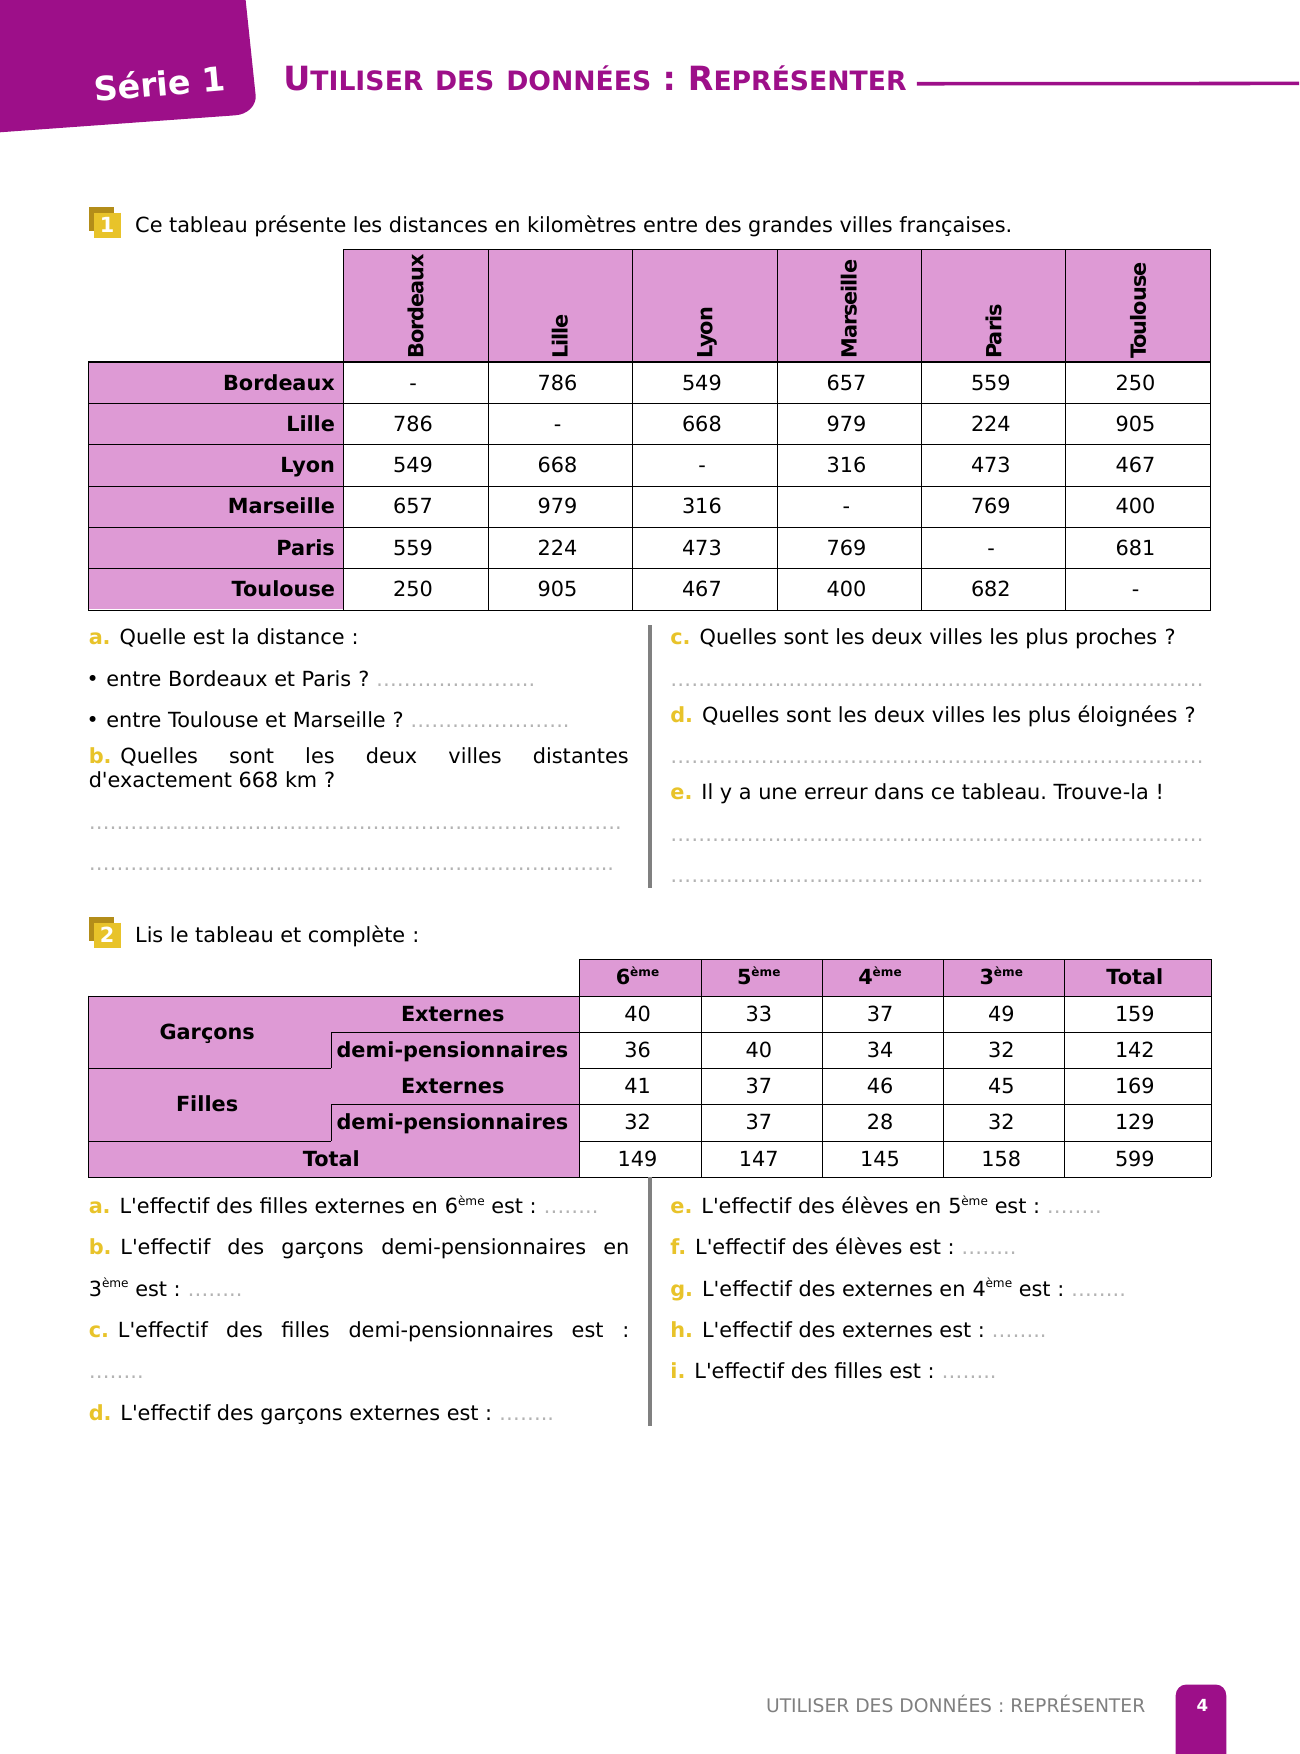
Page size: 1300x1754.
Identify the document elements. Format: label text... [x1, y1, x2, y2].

table_cell 40 [702, 1033, 822, 1068]
table_cell 769 [922, 487, 1065, 527]
table_cell 786 [489, 363, 632, 403]
table_header 37 [823, 997, 943, 1032]
table_cell Toulouse [89, 569, 343, 609]
table_header Lyon [633, 250, 777, 361]
table_header [331, 959, 579, 996]
table_cell 316 [778, 445, 921, 486]
table_cell 657 [344, 487, 488, 527]
table_cell 400 [778, 569, 921, 609]
table_cell 224 [922, 404, 1065, 444]
list L'effectif des filles externes en 6ème est : …….. [88, 1178, 629, 1218]
table_cell 979 [489, 487, 632, 527]
list Quelles sont les deux villes distantes d'exactement 668 km ? [88, 744, 629, 793]
table_cell demi-pensionnaires [332, 1033, 579, 1068]
table_cell 158 [944, 1142, 1064, 1177]
table_cell 147 [702, 1142, 822, 1177]
table_cell Paris [89, 528, 343, 568]
table_cell 316 [633, 487, 777, 527]
table_cell Total [89, 1141, 579, 1177]
table_cell 682 [922, 569, 1065, 609]
list L'effectif des élèves est : …….. [670, 1218, 1211, 1259]
table_cell 599 [1065, 1142, 1211, 1177]
table_cell 559 [922, 363, 1065, 403]
table_cell - [344, 363, 488, 403]
table_header Externes [331, 1068, 579, 1104]
table_header 159 [1065, 997, 1211, 1032]
list L'effectif des garçons demi-pensionnaires en 3ème est : …….. [88, 1218, 629, 1301]
table_header 3ème [944, 960, 1064, 996]
list Quelle est la distance : [88, 625, 629, 650]
list …………………..…………………..…………………………. [670, 727, 1211, 768]
list Il y a une erreur dans ce tableau. Trouve‑la ! [670, 780, 1211, 804]
table_cell 467 [1066, 445, 1210, 486]
table_cell 142 [1065, 1033, 1211, 1068]
list L'effectif des filles demi-pensionnaires est : …….. [88, 1301, 629, 1384]
table_cell 224 [489, 528, 632, 568]
table_header 4ème [823, 960, 943, 996]
table_cell 559 [344, 528, 488, 568]
list …………………..…………………..…………………………. [670, 804, 1211, 846]
table_cell - [1066, 569, 1210, 609]
table_header Marseille [778, 250, 921, 361]
table_cell Marseille [89, 487, 343, 527]
table_header Lille [489, 250, 632, 361]
list entre Toulouse et Marseille ? ………………….. [88, 691, 629, 732]
list …………………..…………………..…………………………. [670, 846, 1211, 887]
table_cell 28 [823, 1105, 943, 1141]
table_header Paris [922, 250, 1065, 361]
table_header Toulouse [1066, 250, 1210, 361]
table_header 45 [944, 1069, 1064, 1104]
table_cell 979 [778, 404, 921, 444]
table_cell 549 [633, 363, 777, 403]
table_cell 36 [580, 1033, 701, 1068]
table_cell 681 [1066, 528, 1210, 568]
table_cell Bordeaux [89, 363, 343, 403]
table_header Bordeaux [344, 250, 488, 361]
table_cell 250 [344, 569, 488, 609]
text …………………..…………………..………………………….…………………..…………………..………………………... [88, 793, 629, 875]
list L'effectif des filles est : …….. [670, 1342, 1211, 1384]
table_cell 467 [633, 569, 777, 609]
list Quelles sont les deux villes les plus éloignées ? [670, 703, 1211, 727]
list L'effectif des externes en 4ème est : …….. [670, 1259, 1211, 1301]
table_header Externes [331, 997, 579, 1032]
table_cell 250 [1066, 363, 1210, 403]
table_header Total [1065, 960, 1211, 996]
table_cell Lyon [89, 445, 343, 486]
table_cell 549 [344, 445, 488, 486]
table_cell demi-pensionnaires [332, 1105, 579, 1141]
table_cell - [922, 528, 1065, 568]
table_cell 129 [1065, 1105, 1211, 1141]
table_cell 145 [823, 1142, 943, 1177]
subtitle Lis le tableau et complète : [114, 917, 1211, 947]
table_cell 473 [633, 528, 777, 568]
table_cell 473 [922, 445, 1065, 486]
list Quelles sont les deux villes les plus proches ? [670, 625, 1211, 650]
table_cell 905 [489, 569, 632, 609]
table_cell Garçons [89, 997, 331, 1068]
table_cell 668 [633, 404, 777, 444]
table_cell 149 [580, 1142, 701, 1177]
table_header [89, 249, 343, 361]
table_header 46 [823, 1069, 943, 1104]
table_cell 32 [944, 1105, 1064, 1141]
table_header 33 [702, 997, 822, 1032]
table_header [89, 959, 331, 996]
table_cell 668 [489, 445, 632, 486]
list L'effectif des externes est : …….. [670, 1301, 1211, 1342]
table_header 41 [580, 1069, 701, 1104]
table_cell 32 [580, 1105, 701, 1141]
table_cell Filles [89, 1069, 331, 1141]
table_header 49 [944, 997, 1064, 1032]
table_header 6ème [580, 960, 701, 996]
table_header 5ème [702, 960, 822, 996]
list L'effectif des élèves en 5ème est : …….. [670, 1178, 1211, 1218]
table_header 169 [1065, 1069, 1211, 1104]
table_cell - [633, 445, 777, 486]
table_cell 905 [1066, 404, 1210, 444]
table_cell 32 [944, 1033, 1064, 1068]
subtitle Ce tableau présente les distances en kilomètres entre des grandes villes françaises. [114, 207, 1211, 237]
table_cell - [778, 487, 921, 527]
table_header 40 [580, 997, 701, 1032]
table_cell 786 [344, 404, 488, 444]
list …………………..…………………..…………………………. [670, 650, 1211, 691]
table_cell Lille [89, 404, 343, 444]
table_header 37 [702, 1069, 822, 1104]
table_cell 400 [1066, 487, 1210, 527]
table_cell 34 [823, 1033, 943, 1068]
list L'effectif des garçons externes est : …….. [88, 1384, 629, 1425]
table_cell - [489, 404, 632, 444]
table_cell 769 [778, 528, 921, 568]
table_cell 657 [778, 363, 921, 403]
table_cell 37 [702, 1105, 822, 1141]
list entre Bordeaux et Paris ? ………………….. [88, 650, 629, 691]
